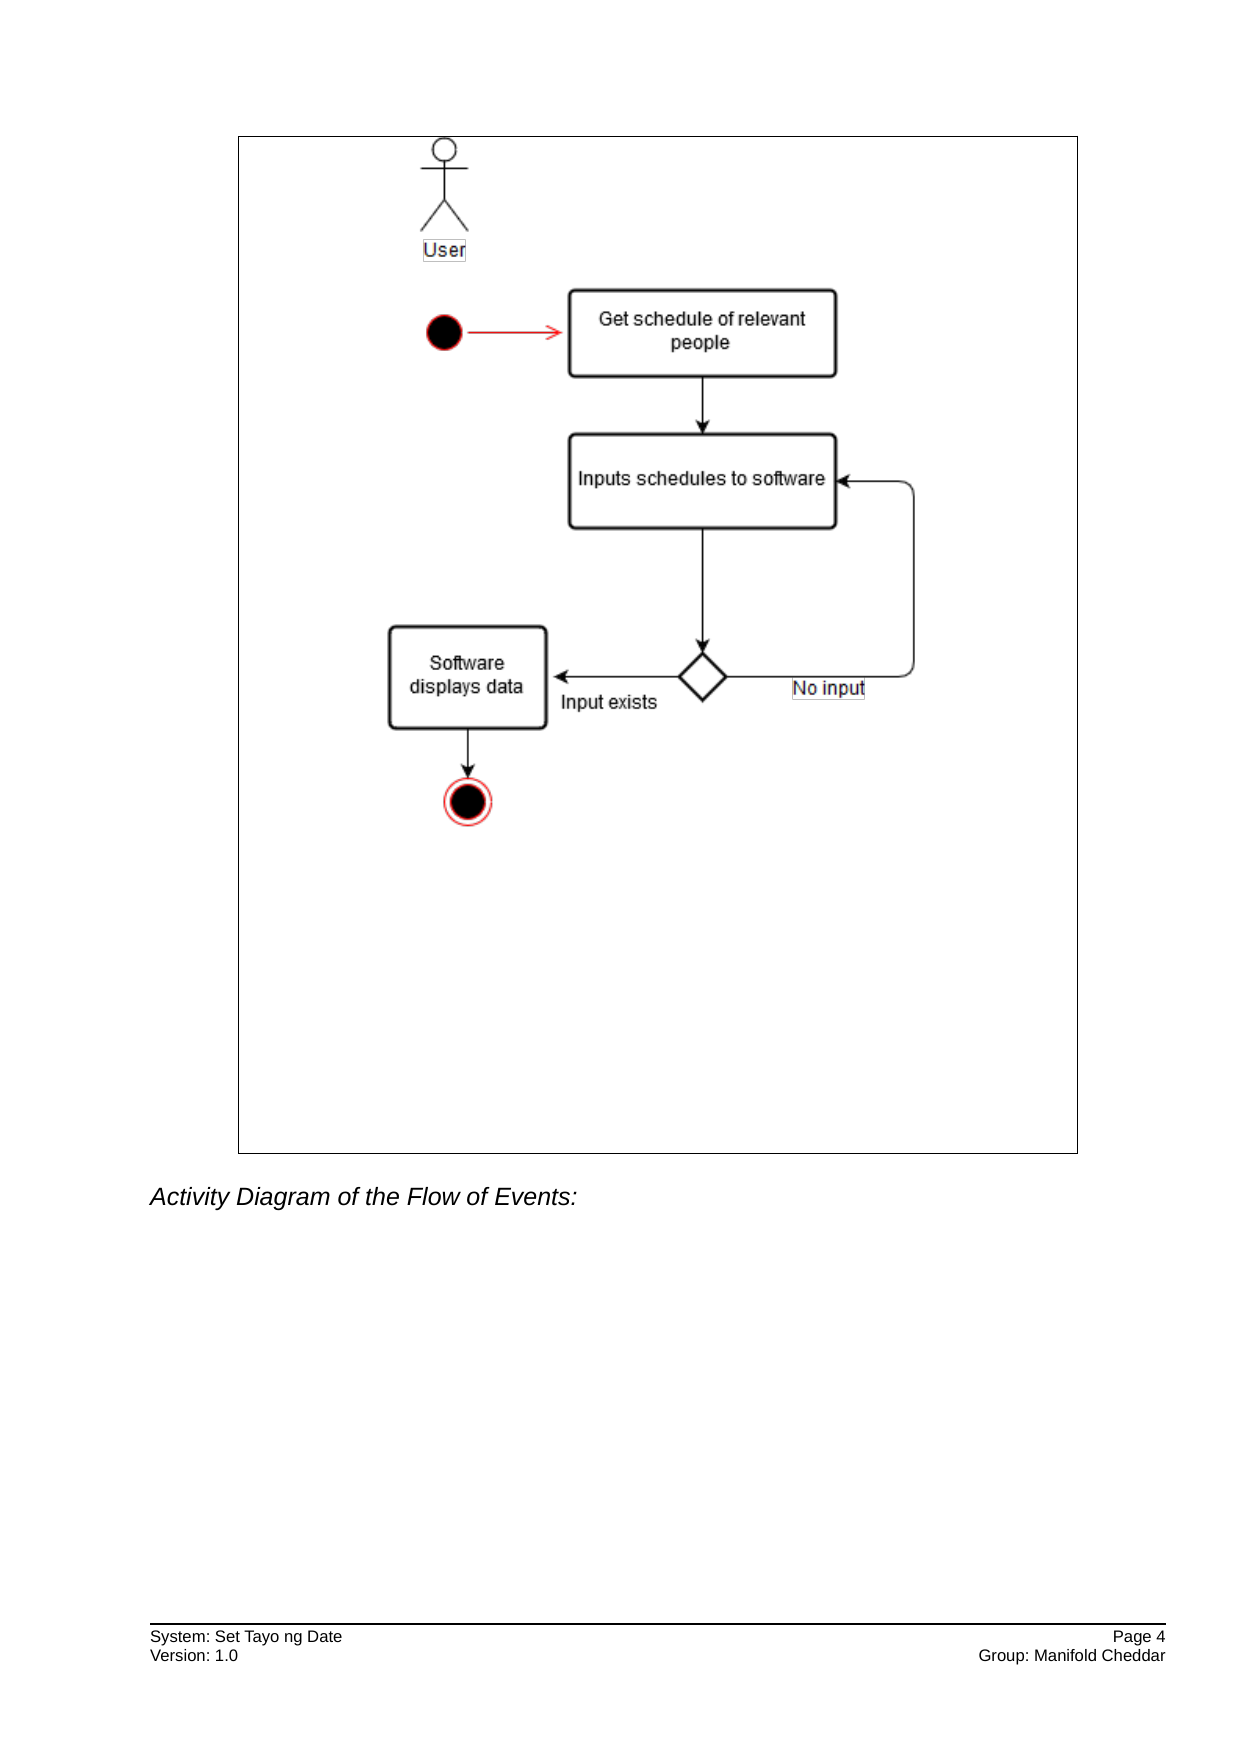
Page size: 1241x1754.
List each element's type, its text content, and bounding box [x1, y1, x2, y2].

text Activity Diagram of the Flow of Events: [150, 1181, 1166, 1210]
